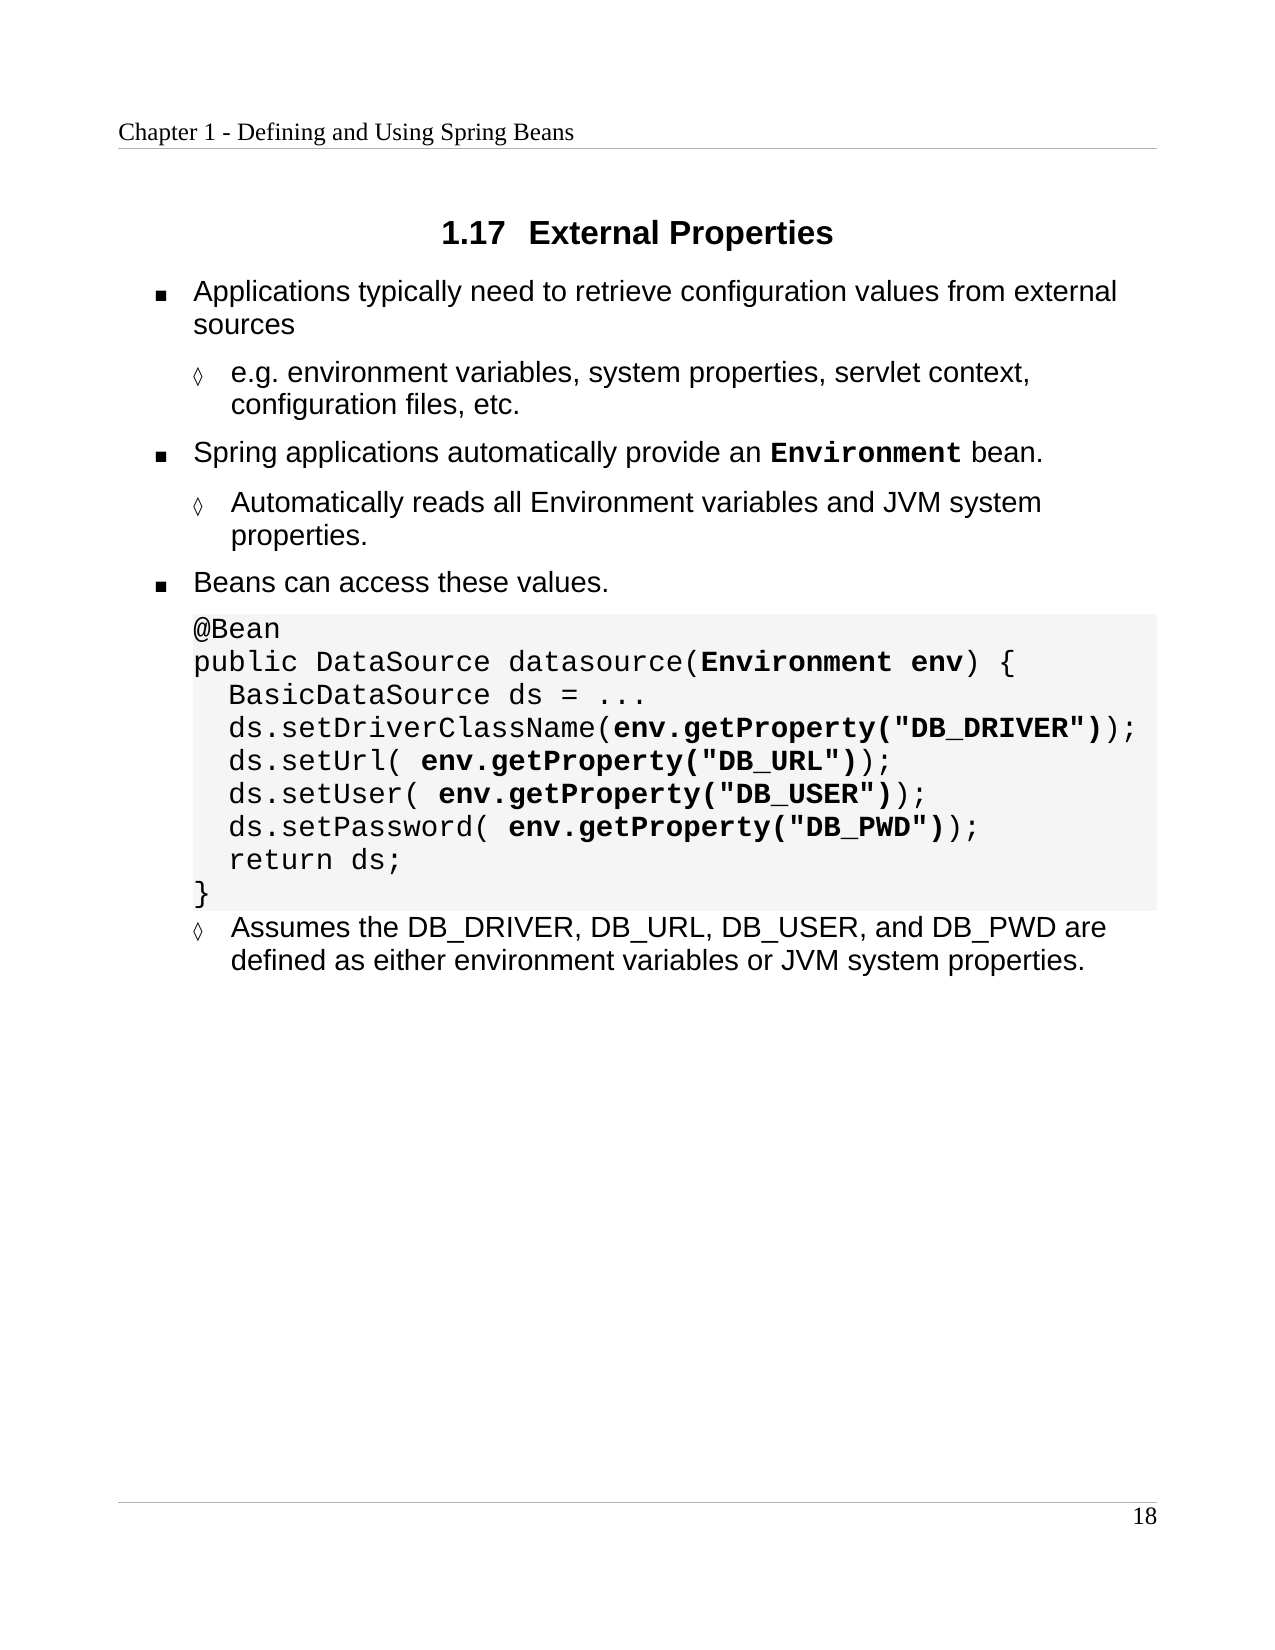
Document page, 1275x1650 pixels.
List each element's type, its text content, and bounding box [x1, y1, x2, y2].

text BasicDataSource ds = ... [193, 680, 1157, 713]
text ds.setDriverClassName(env.getProperty("DB_DRIVER")); [193, 713, 1157, 746]
list Applications typically need to retrieve configuration values from external sources [156, 275, 1157, 341]
list e.g. environment variables, system properties, servlet context, configuration files, etc. [193, 356, 1157, 421]
text public DataSource datasource(Environment env) { [193, 647, 1157, 680]
text ds.setUser( env.getProperty("DB_USER")); [193, 779, 1157, 812]
text ds.setPassword( env.getProperty("DB_PWD")); [193, 812, 1157, 845]
list Automatically reads all Environment variables and JVM system properties. [193, 486, 1157, 551]
text } [193, 878, 1157, 911]
list Spring applications automatically provide an Environment bean. [156, 436, 1157, 471]
text @Bean [193, 614, 1157, 647]
subtitle External Properties [118, 214, 1157, 251]
text return ds; [193, 845, 1157, 878]
text ds.setUrl( env.getProperty("DB_URL")); [193, 746, 1157, 779]
list Beans can access these values. [156, 566, 1157, 599]
list Assumes the DB_DRIVER, DB_URL, DB_USER, and DB_PWD are defined as either environment variables or JVM system properties. [193, 911, 1157, 976]
